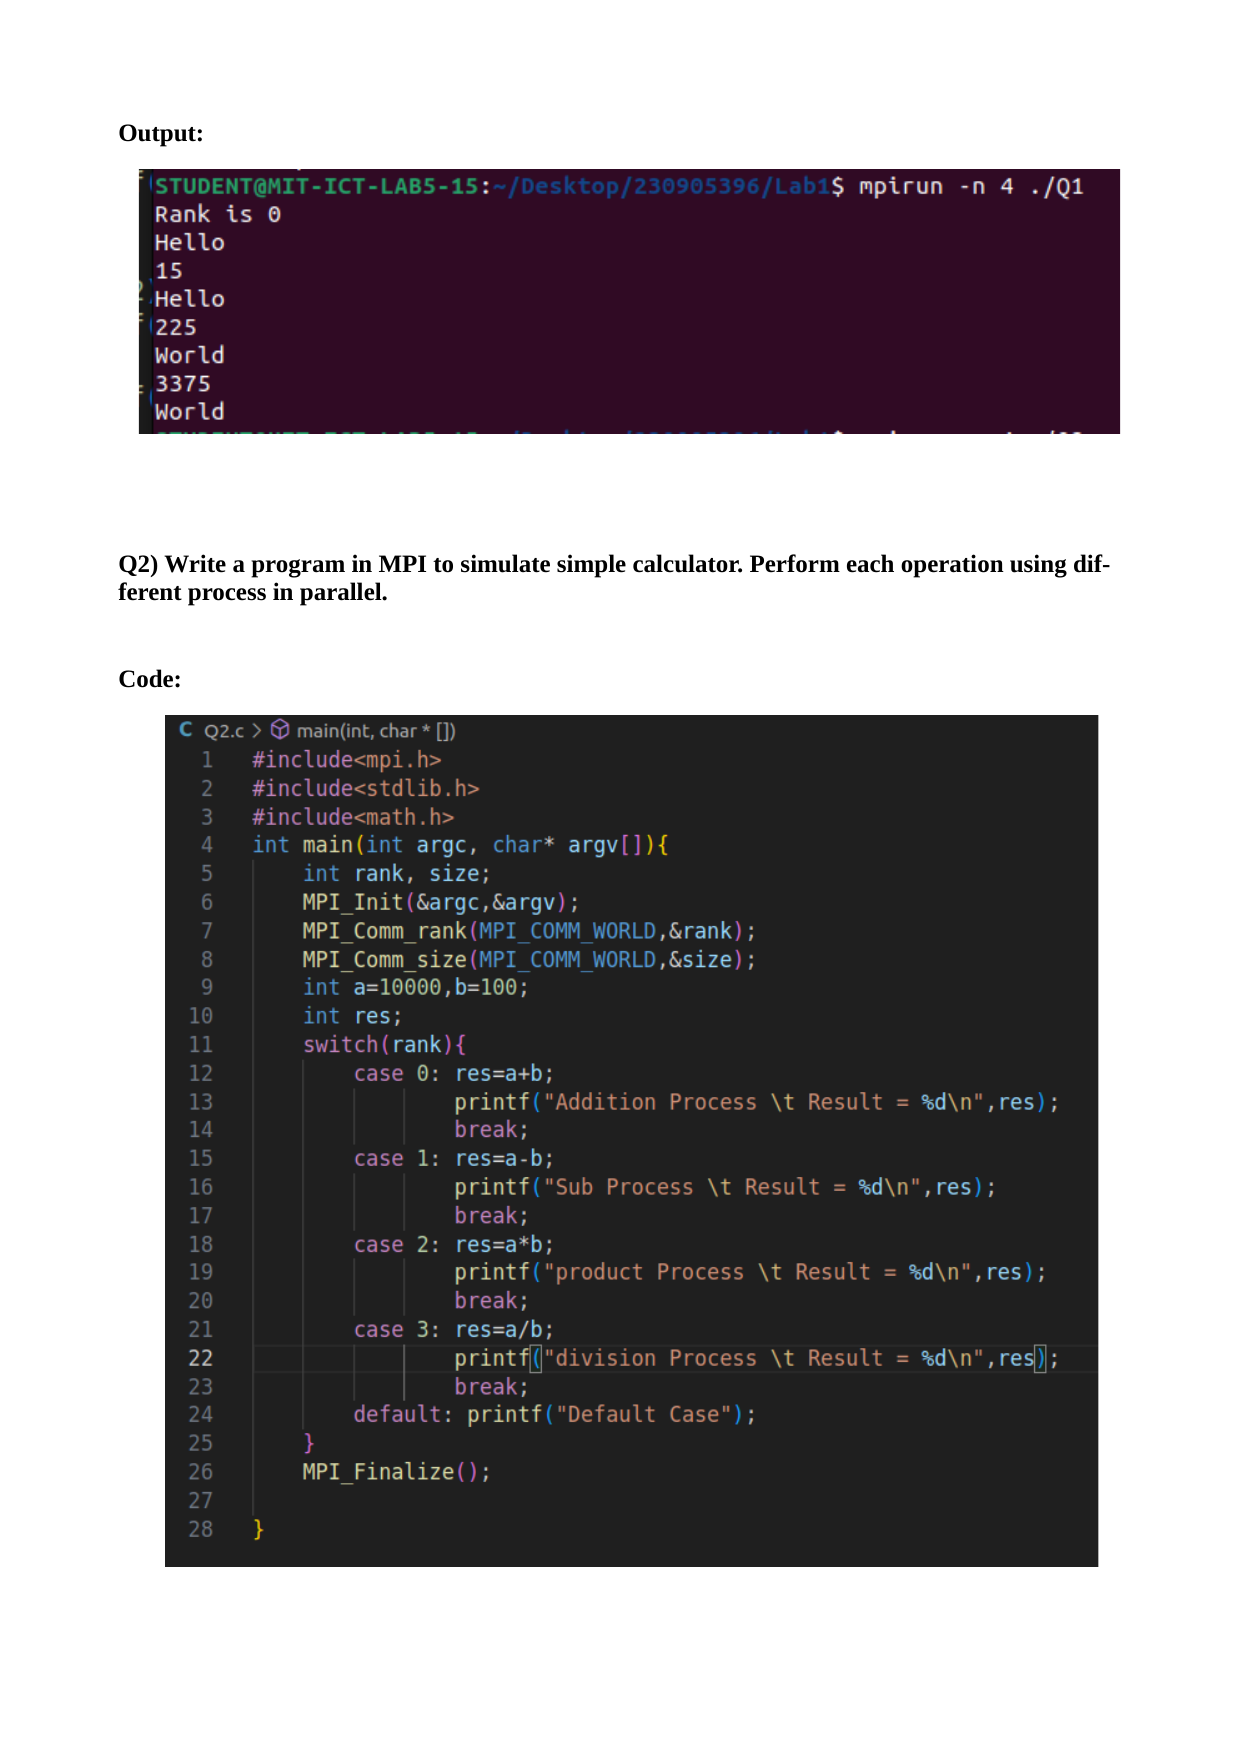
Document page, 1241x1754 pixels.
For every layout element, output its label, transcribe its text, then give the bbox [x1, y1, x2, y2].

text Q2) Write a program in MPI to simulate simple calculator. Perform each operation using dif- ferent process in parallel. [118, 549, 1122, 606]
picture [138, 169, 1121, 434]
text Code: [118, 664, 1122, 692]
text Output: [118, 118, 1122, 147]
picture [165, 715, 1099, 1567]
